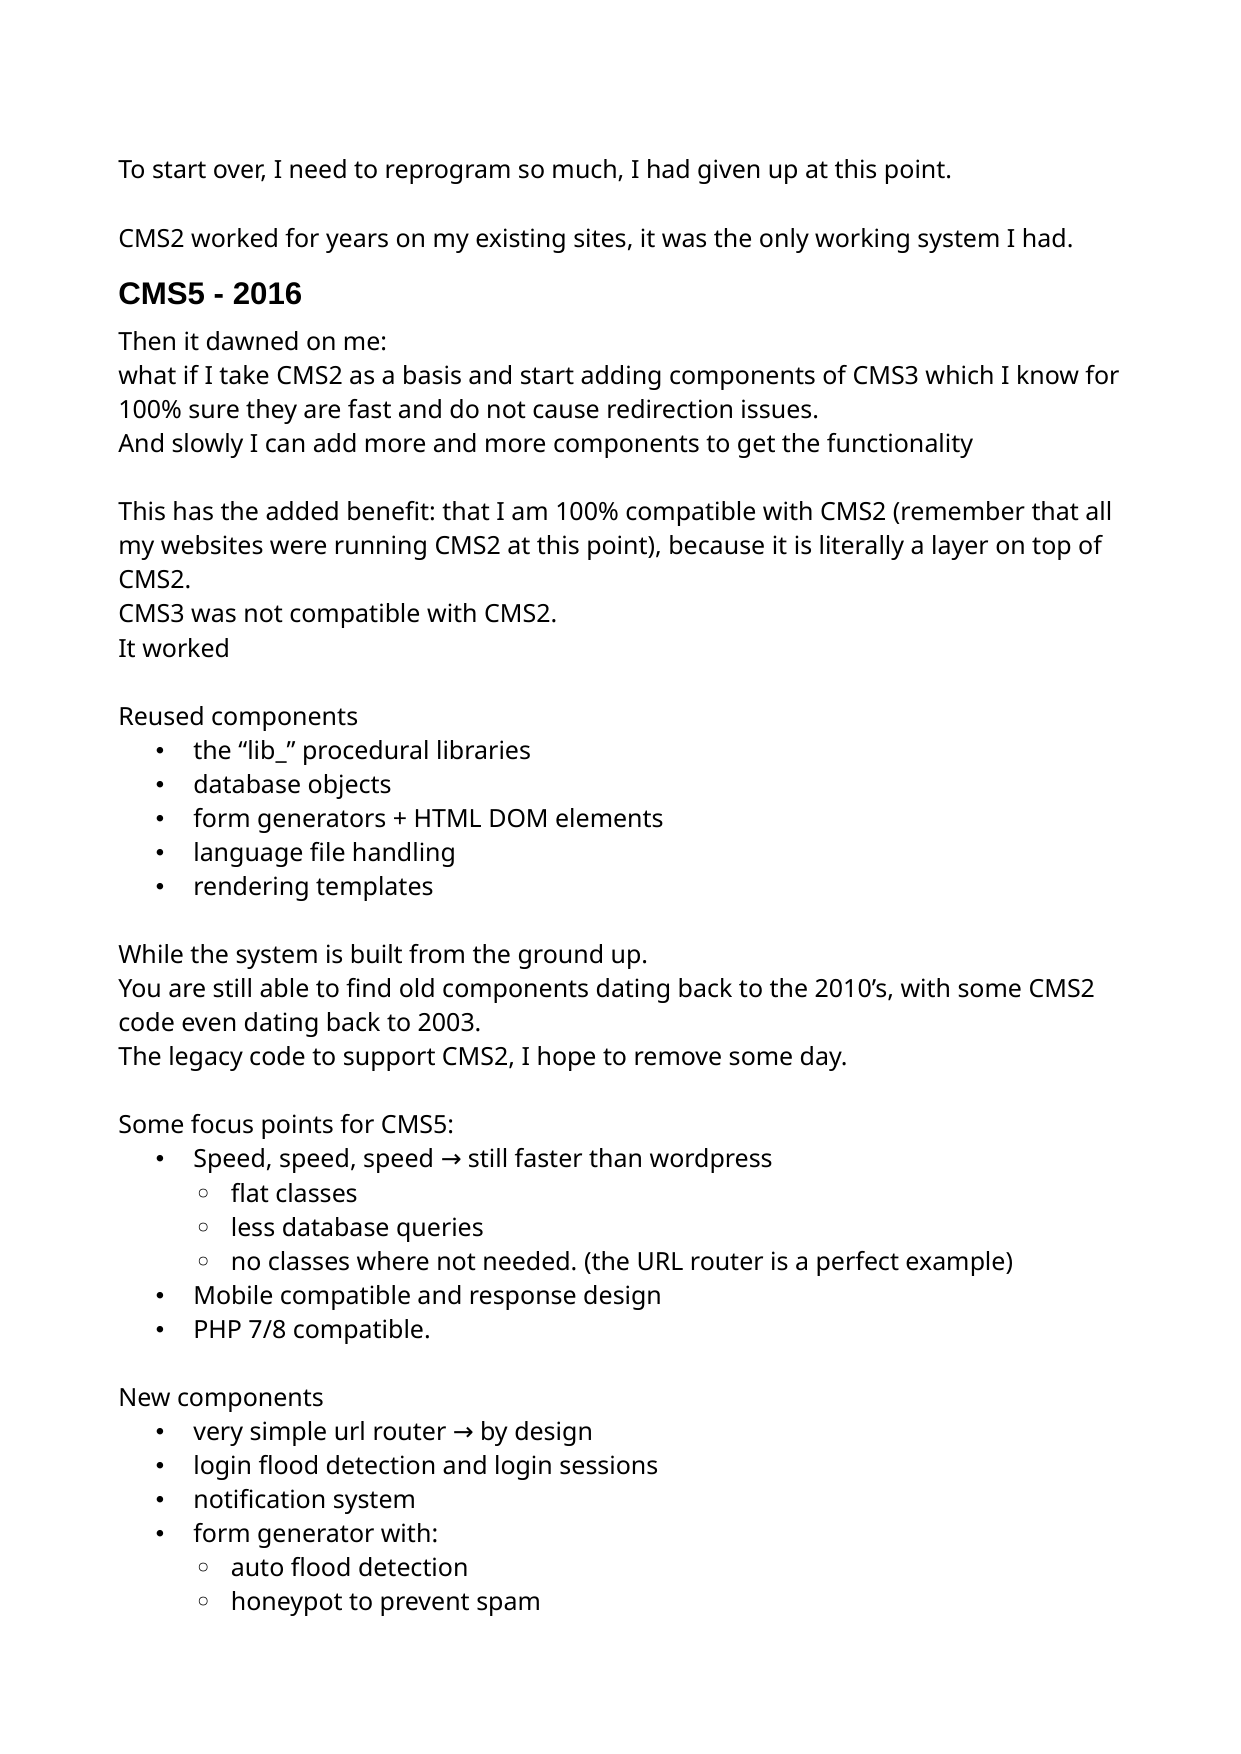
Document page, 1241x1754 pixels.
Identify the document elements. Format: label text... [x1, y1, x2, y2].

list flat classes [193, 1175, 1122, 1209]
list Speed, speed, speed → still faster than wordpress [156, 1141, 1122, 1175]
list database objects [156, 766, 1122, 801]
list less database queries [193, 1209, 1122, 1243]
text It worked [118, 630, 1122, 664]
text CMS2 worked for years on my existing sites, it was the only working system I had. [118, 186, 1122, 254]
list rendering templates [156, 869, 1122, 903]
list honeypot to prevent spam [193, 1584, 1122, 1618]
text You are still able to find old components dating back to the 2010’s, with some CMS2 code even dating back to 2003. The legacy code to support CMS2, I hope to remove some day. [118, 971, 1122, 1073]
text CMS3 was not compatible with CMS2. [118, 596, 1122, 630]
subtitle CMS5 - 2016 [118, 275, 1122, 311]
list PHP 7/8 compatible. [156, 1311, 1122, 1346]
list login flood detection and login sessions [156, 1448, 1122, 1482]
list Mobile compatible and response design [156, 1277, 1122, 1311]
text Then it dawned on me: [118, 324, 1122, 358]
text Reused components [118, 698, 1122, 732]
text To start over, I need to reprogram so much, I had given up at this point. [118, 152, 1122, 186]
list very simple url router → by design [156, 1414, 1122, 1448]
list no classes where not needed. (the URL router is a perfect example) [193, 1243, 1122, 1277]
list language file handling [156, 834, 1122, 869]
text And slowly I can add more and more components to get the functionality [118, 426, 1122, 460]
list form generators + HTML DOM elements [156, 801, 1122, 834]
list form generator with: [156, 1516, 1122, 1550]
text what if I take CMS2 as a basis and start adding components of CMS3 which I know for 100% sure they are fast and do not cause redirection issues. [118, 358, 1122, 426]
text While the system is built from the ground up. [118, 937, 1122, 971]
text This has the added benefit: that I am 100% compatible with CMS2 (remember that all my websites were running CMS2 at this point), because it is literally a layer on top of CMS2. [118, 494, 1122, 596]
text New components [118, 1379, 1122, 1414]
text Some focus points for CMS5: [118, 1107, 1122, 1141]
list auto flood detection [193, 1550, 1122, 1584]
list the “lib_” procedural libraries [156, 732, 1122, 766]
list notification system [156, 1482, 1122, 1516]
